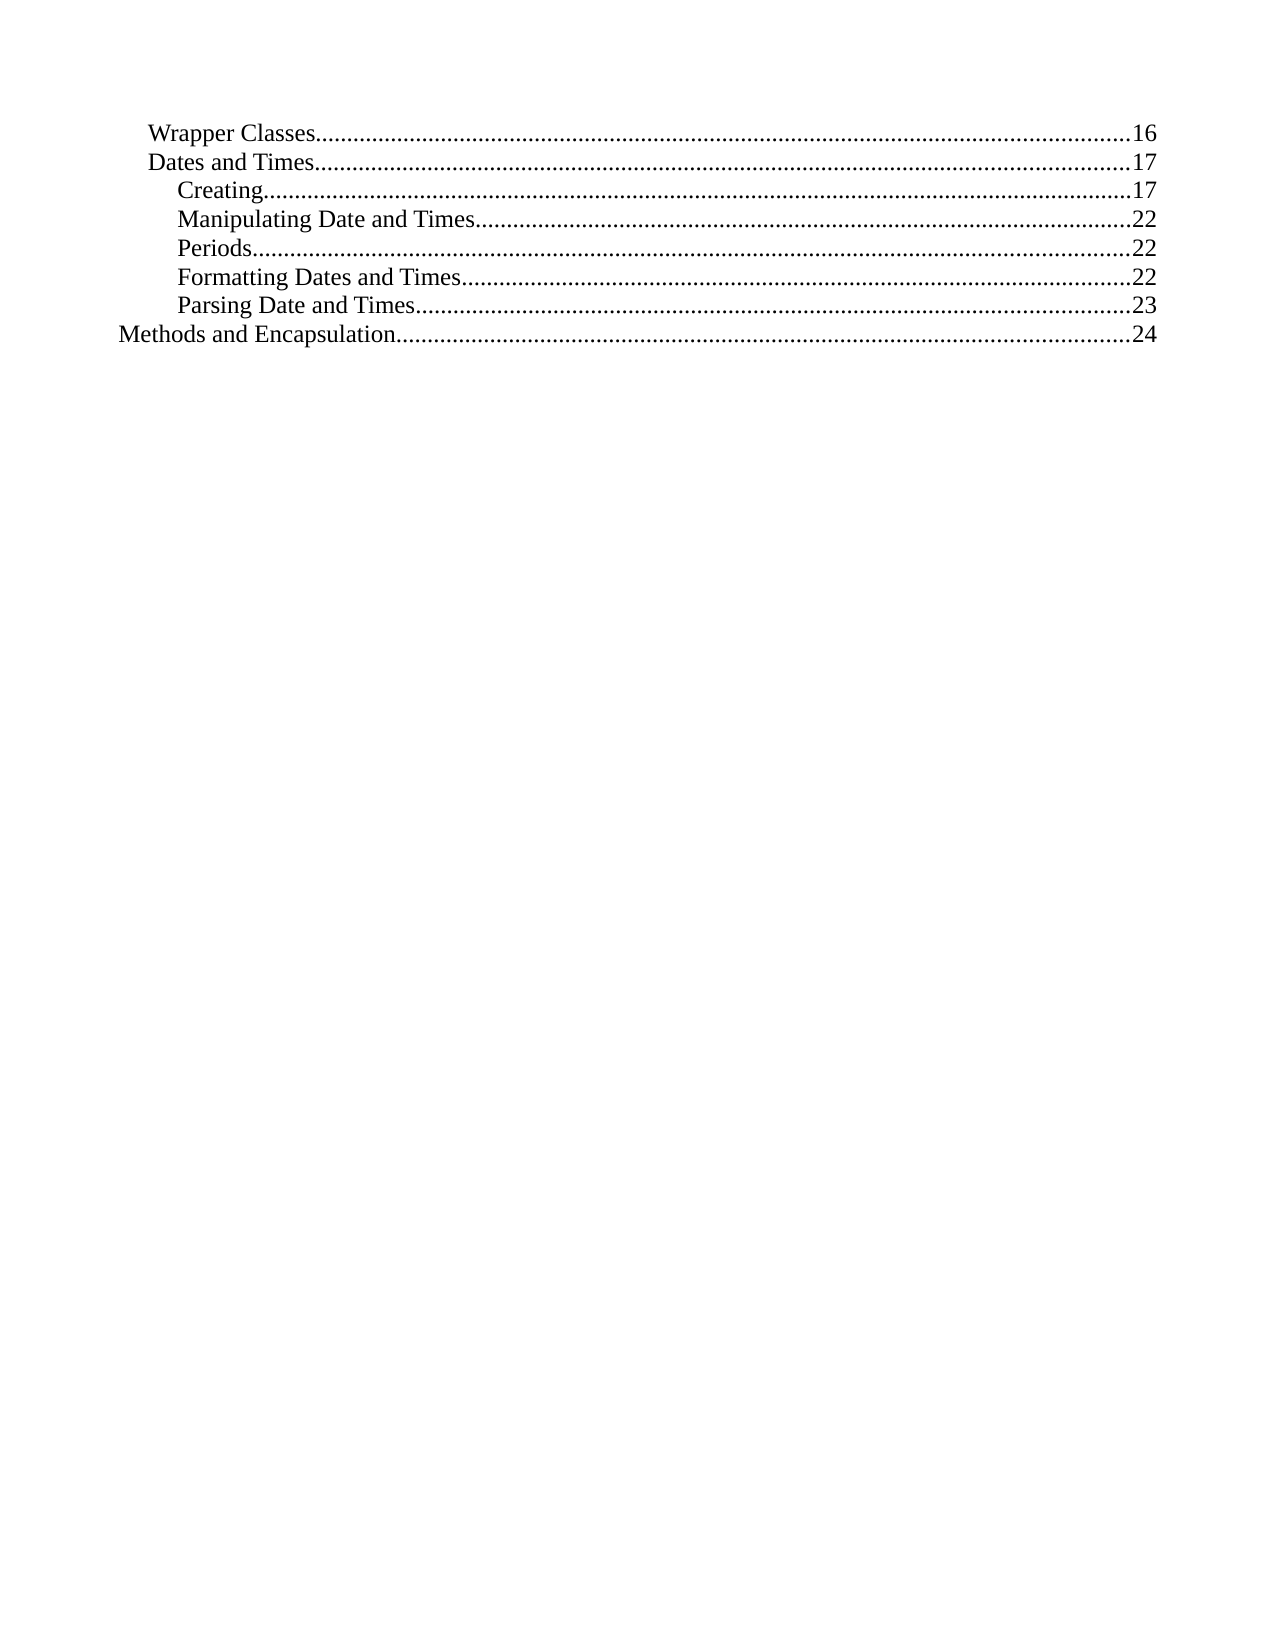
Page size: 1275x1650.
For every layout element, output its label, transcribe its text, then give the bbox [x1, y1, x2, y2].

text Methods and Encapsulation 24 [118, 319, 1157, 348]
text Manipulating Date and Times 22 [177, 204, 1157, 233]
text Creating 17 [177, 176, 1157, 204]
text Parsing Date and Times 23 [177, 291, 1157, 319]
text Dates and Times 17 [148, 147, 1157, 176]
text Wrapper Classes 16 [148, 118, 1157, 147]
text Formatting Dates and Times 22 [177, 262, 1157, 291]
text Periods 22 [177, 233, 1157, 262]
